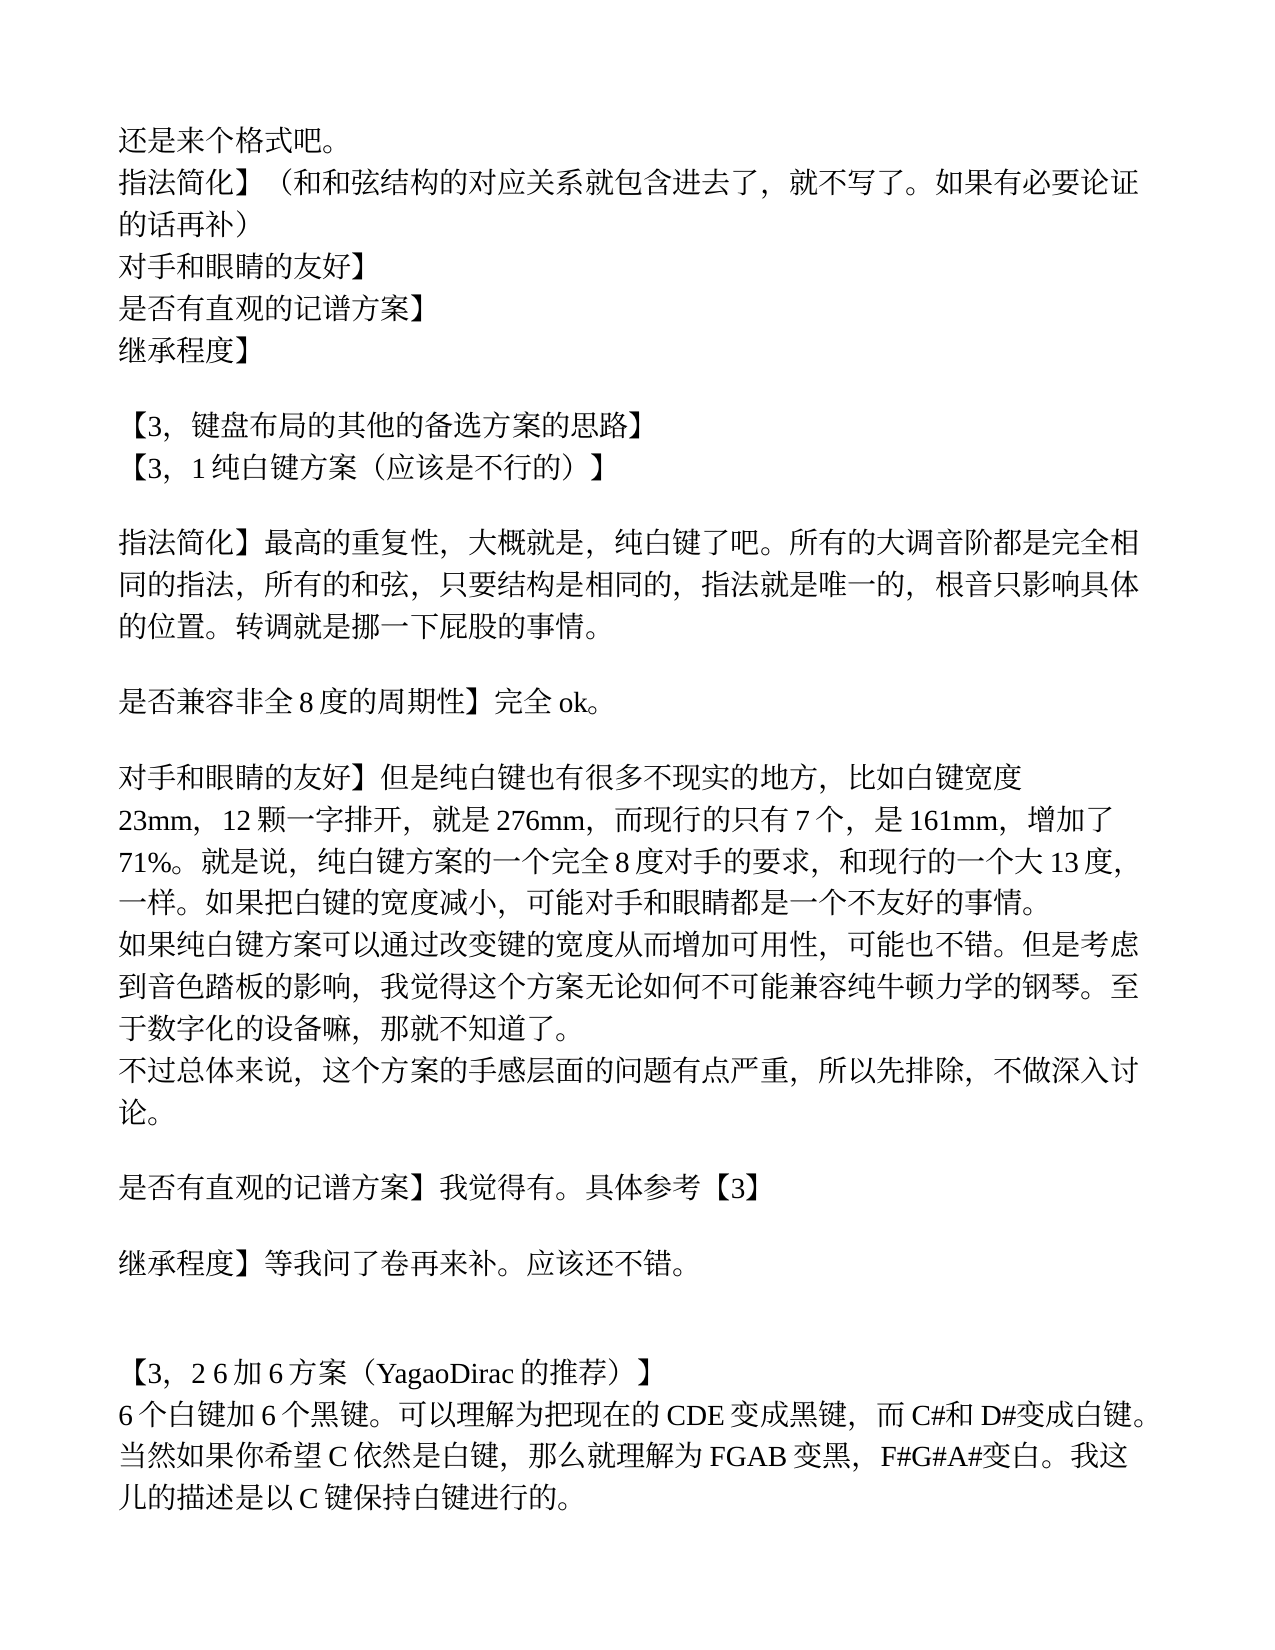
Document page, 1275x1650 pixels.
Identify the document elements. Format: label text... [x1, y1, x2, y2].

text 【3，键盘布局的其他的备选方案的思路】 [118, 403, 1157, 445]
text 指法简化】（和和弦结构的对应关系就包含进去了，就不写了。如果有必要论证的话再补） [118, 160, 1157, 244]
text 还是来个格式吧。 [118, 118, 1157, 160]
text 如果纯白键方案可以通过改变键的宽度从而增加可用性，可能也不错。但是考虑到音色踏板的影响，我觉得这个方案无论如何不可能兼容纯牛顿力学的钢琴。至于数字化的设备嘛，那就不知道了。 [118, 922, 1157, 1048]
text 【3，1纯白键方案（应该是不行的）】 [118, 445, 1157, 487]
text 对手和眼睛的友好】但是纯白键也有很多不现实的地方，比如白键宽度23mm，12颗一字排开，就是276mm，而现行的只有7个，是161mm，增加了71%。就是说，纯白键方案的一个完全8度对手的要求，和现行的一个大13度，一样。如果把白键的宽度减小，可能对手和眼睛都是一个不友好的事情。 [118, 755, 1157, 922]
text 6个白键加6个黑键。可以理解为把现在的CDE变成黑键，而C#和D#变成白键。当然如果你希望C依然是白键，那么就理解为FGAB变黑，F#G#A#变白。我这儿的描述是以C键保持白键进行的。 [118, 1391, 1157, 1517]
text 指法简化】最高的重复性，大概就是，纯白键了吧。所有的大调音阶都是完全相同的指法，所有的和弦，只要结构是相同的，指法就是唯一的，根音只影响具体的位置。转调就是挪一下屁股的事情。 [118, 520, 1157, 646]
text 对手和眼睛的友好】 [118, 244, 1157, 286]
text 【3，2 6加6方案（YagaoDirac的推荐）】 [118, 1349, 1157, 1391]
text 不过总体来说，这个方案的手感层面的问题有点严重，所以先排除，不做深入讨论。 [118, 1048, 1157, 1132]
text 是否有直观的记谱方案】我觉得有。具体参考【3】 [118, 1165, 1157, 1207]
text 继承程度】等我问了卷再来补。应该还不错。 [118, 1241, 1157, 1282]
text 是否有直观的记谱方案】 [118, 286, 1157, 327]
text 是否兼容非全8度的周期性】完全ok。 [118, 679, 1157, 721]
text 继承程度】 [118, 327, 1157, 369]
